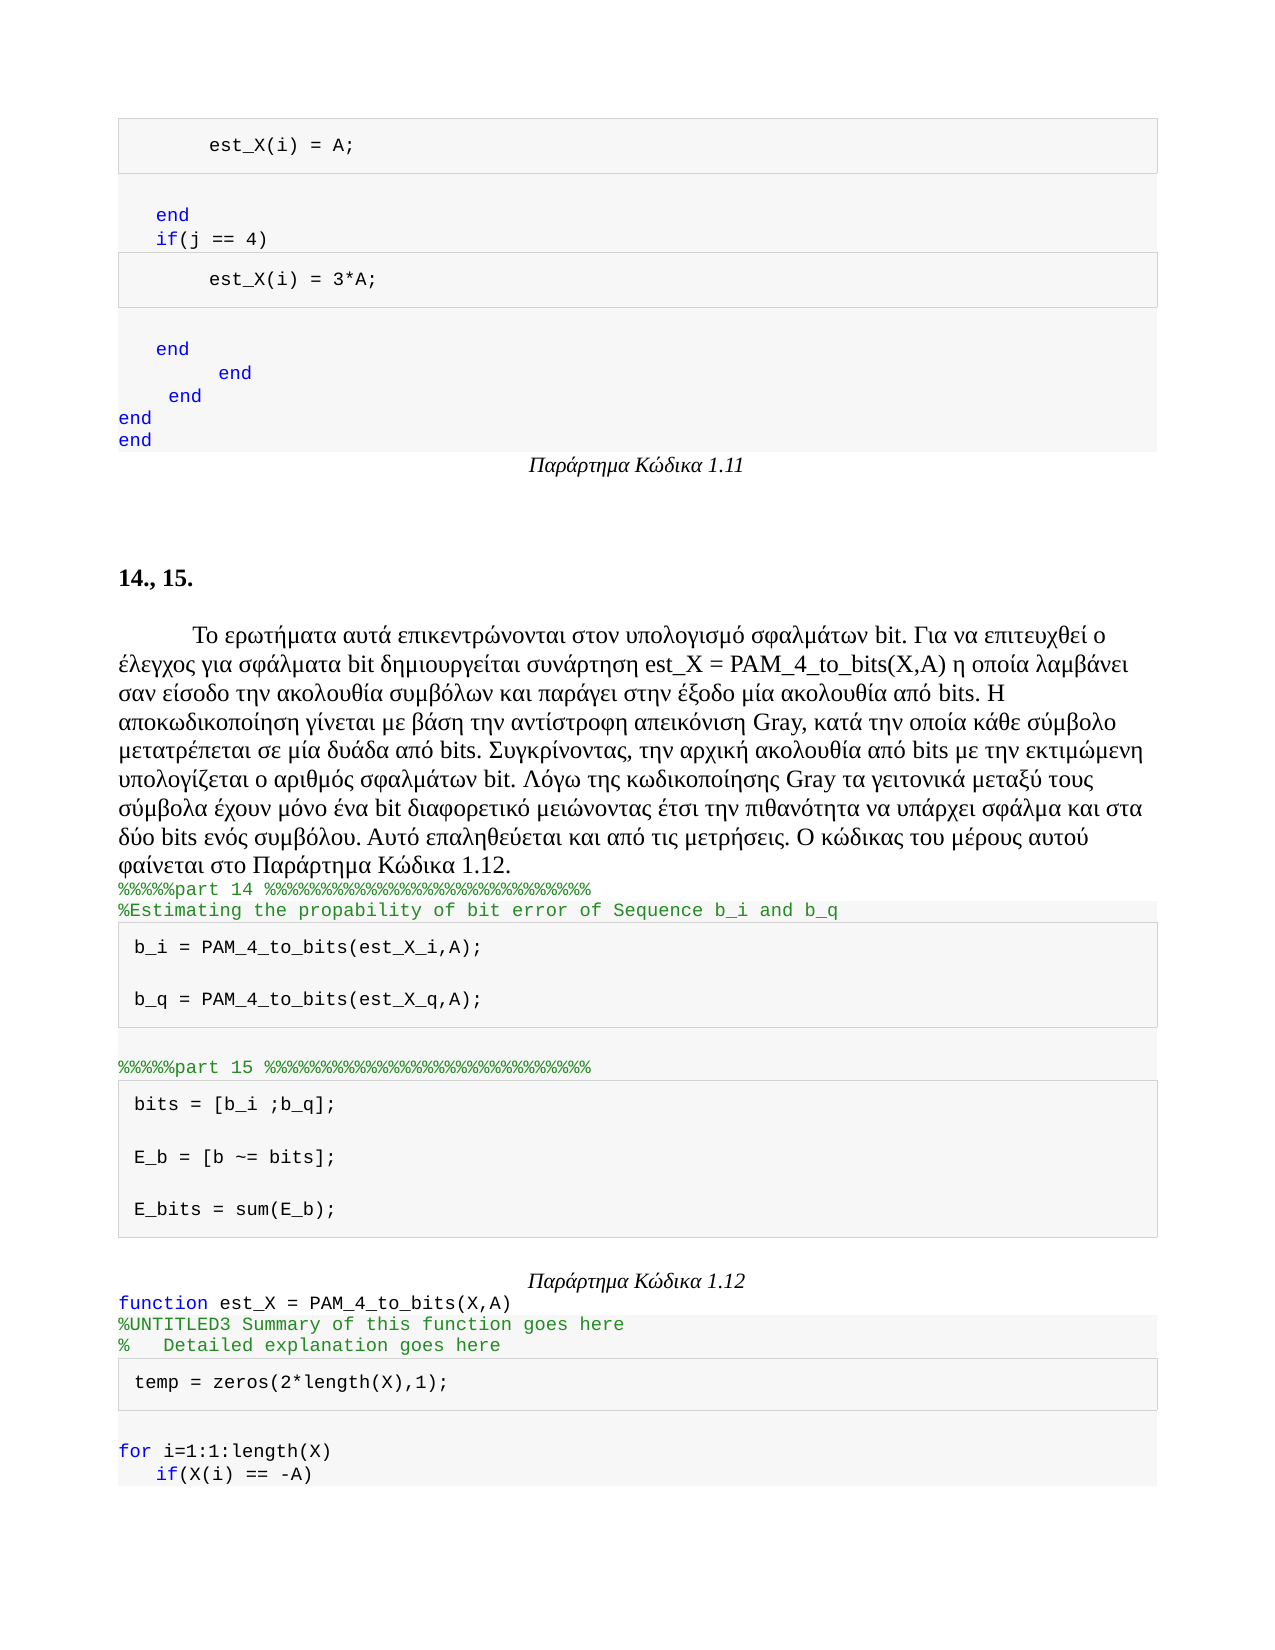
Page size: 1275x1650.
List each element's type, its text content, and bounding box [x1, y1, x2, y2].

text %UNTITLED3 Summary of this function goes here [118, 1315, 1157, 1336]
text E_b = [b ~= bits]; [119, 1132, 1157, 1169]
text %%%%%part 15 %%%%%%%%%%%%%%%%%%%%%%%%%%%%% [118, 1058, 1157, 1079]
text for i=1:1:length(X) [118, 1441, 1157, 1463]
text if(j == 4) [118, 228, 1157, 252]
text end [118, 385, 1157, 409]
text est_X(i) = A; [119, 119, 1157, 173]
text temp = zeros(2*length(X),1); [119, 1359, 1157, 1410]
text bits = [b_i ;b_q]; [119, 1081, 1157, 1116]
text end [118, 362, 1157, 385]
text end [118, 409, 1157, 430]
text b_q = PAM_4_to_bits(est_X_q,A); [119, 974, 1157, 1027]
text % Detailed explanation goes here [118, 1336, 1157, 1357]
text est_X(i) = 3*A; [119, 253, 1157, 307]
text end [118, 204, 1157, 228]
text E_bits = sum(E_b); [119, 1184, 1157, 1237]
text Το ερωτήματα αυτά επικεντρώνονται στον υπολογισμό σφαλμάτων bit. Για να επιτευχθεί ο έλεγχος για σφάλματα bit δημιουργείται συνάρτηση est_X = PAM_4_to_bits(X,A) η οποία λαμβάνει σαν είσοδο την ακολουθία συμβόλων και παράγει στην έξοδο μία ακολουθία από bits. Η αποκωδικοποίηση γίνεται με βάση την αντίστροφη απεικόνιση Gray, κατά την οποία κάθε σύμβολο μετατρέπεται σε μία δυάδα από bits. Συγκρίνοντας, την αρχική ακολουθία από bits με την εκτιμώμενη υπολογίζεται ο αριθμός σφαλμάτων bit. Λόγω της κωδικοποίησης Gray τα γειτονικά μεταξύ τους σύμβολα έχουν μόνο ένα bit διαφορετικό μειώνοντας έτσι την πιθανότητα να υπάρχει σφάλμα και στα δύο bits ενός συμβόλου. Αυτό επαληθεύεται και από τις μετρήσεις. Ο κώδικας του μέρους αυτού φαίνεται στο Παράρτημα Κώδικα 1.12. [118, 621, 1157, 879]
text end [118, 338, 1157, 362]
text Παράρτημα Κώδικα 1.11 [118, 452, 1157, 477]
text end [118, 430, 1157, 452]
text if(X(i) == -A) [118, 1463, 1157, 1486]
text %Estimating the propability of bit error of Sequence b_i and b_q [118, 901, 1157, 922]
text b_i = PAM_4_to_bits(est_X_i,A); [119, 923, 1157, 959]
text 14., 15. [118, 563, 1157, 592]
text Παράρτημα Κώδικα 1.12 [118, 1268, 1157, 1294]
text %%%%%part 14 %%%%%%%%%%%%%%%%%%%%%%%%%%%%% [118, 879, 1157, 901]
text function est_X = PAM_4_to_bits(X,A) [118, 1294, 1157, 1315]
